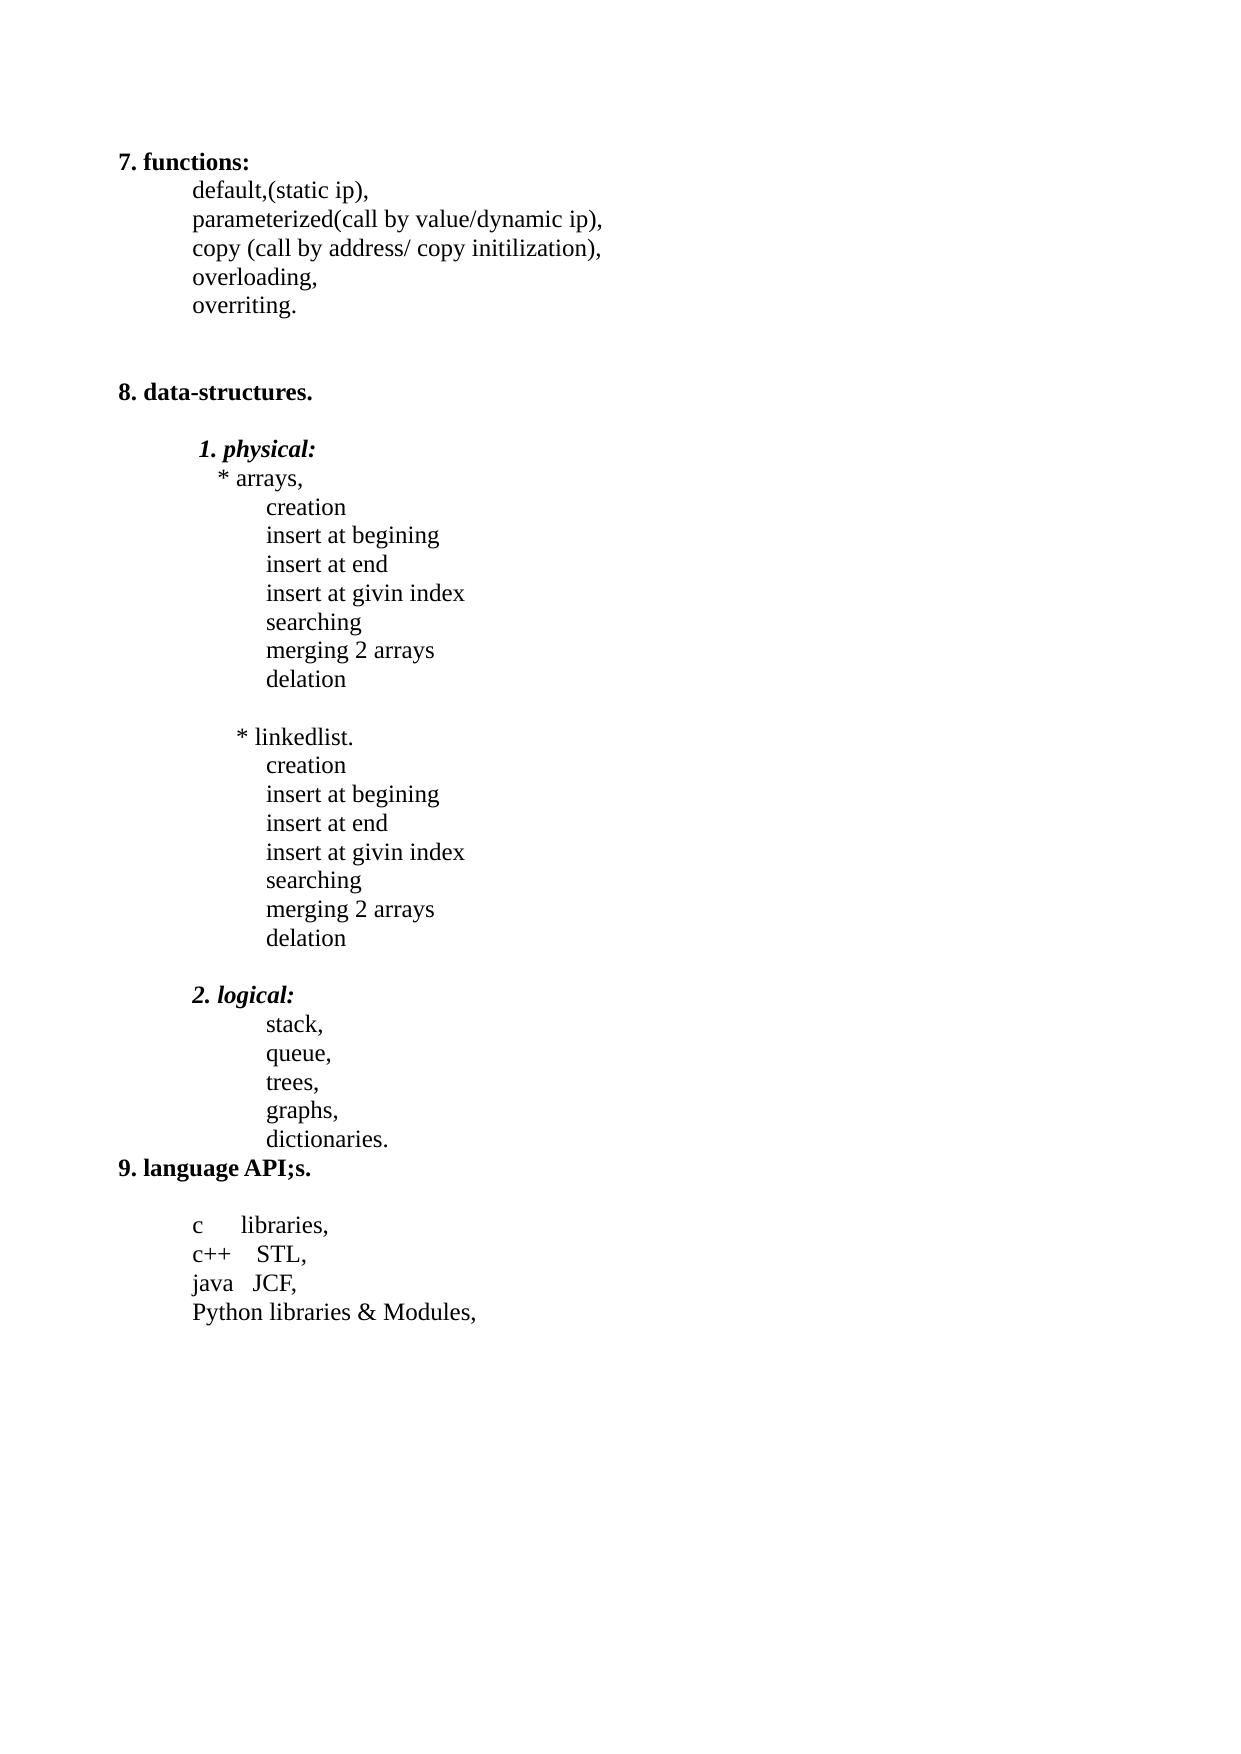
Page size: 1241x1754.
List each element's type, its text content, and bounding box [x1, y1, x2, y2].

text java JCF, [118, 1268, 1122, 1297]
text 1. physical: [118, 434, 1122, 463]
text Python libraries & Modules, [118, 1297, 1122, 1326]
text insert at givin index [118, 837, 1122, 866]
text insert at begining [118, 779, 1122, 808]
text graphs, [118, 1096, 1122, 1124]
text searching [118, 866, 1122, 894]
text delation [118, 664, 1122, 693]
text copy (call by address/ copy initilization), [118, 233, 1122, 262]
text 8. data-structures. [118, 377, 1122, 406]
text stack, [118, 1009, 1122, 1038]
text overriting. [118, 291, 1122, 319]
text queue, [118, 1038, 1122, 1067]
text insert at givin index [118, 578, 1122, 607]
text default,(static ip), [118, 176, 1122, 204]
text 2. logical: [118, 981, 1122, 1009]
text dictionaries. [118, 1124, 1122, 1153]
text trees, [118, 1067, 1122, 1096]
text * linkedlist. [118, 722, 1122, 751]
text creation [118, 751, 1122, 779]
text creation [118, 492, 1122, 521]
text merging 2 arrays [118, 636, 1122, 664]
text c++ STL, [118, 1239, 1122, 1268]
text parameterized(call by value/dynamic ip), [118, 204, 1122, 233]
text insert at end [118, 549, 1122, 578]
text insert at begining [118, 521, 1122, 549]
text insert at end [118, 808, 1122, 837]
text * arrays, [118, 463, 1122, 492]
text 9. language API;s. [118, 1153, 1122, 1182]
text searching [118, 607, 1122, 636]
text merging 2 arrays [118, 894, 1122, 923]
text delation [118, 923, 1122, 952]
text c libraries, [118, 1211, 1122, 1239]
text overloading, [118, 262, 1122, 291]
text 7. functions: [118, 147, 1122, 176]
